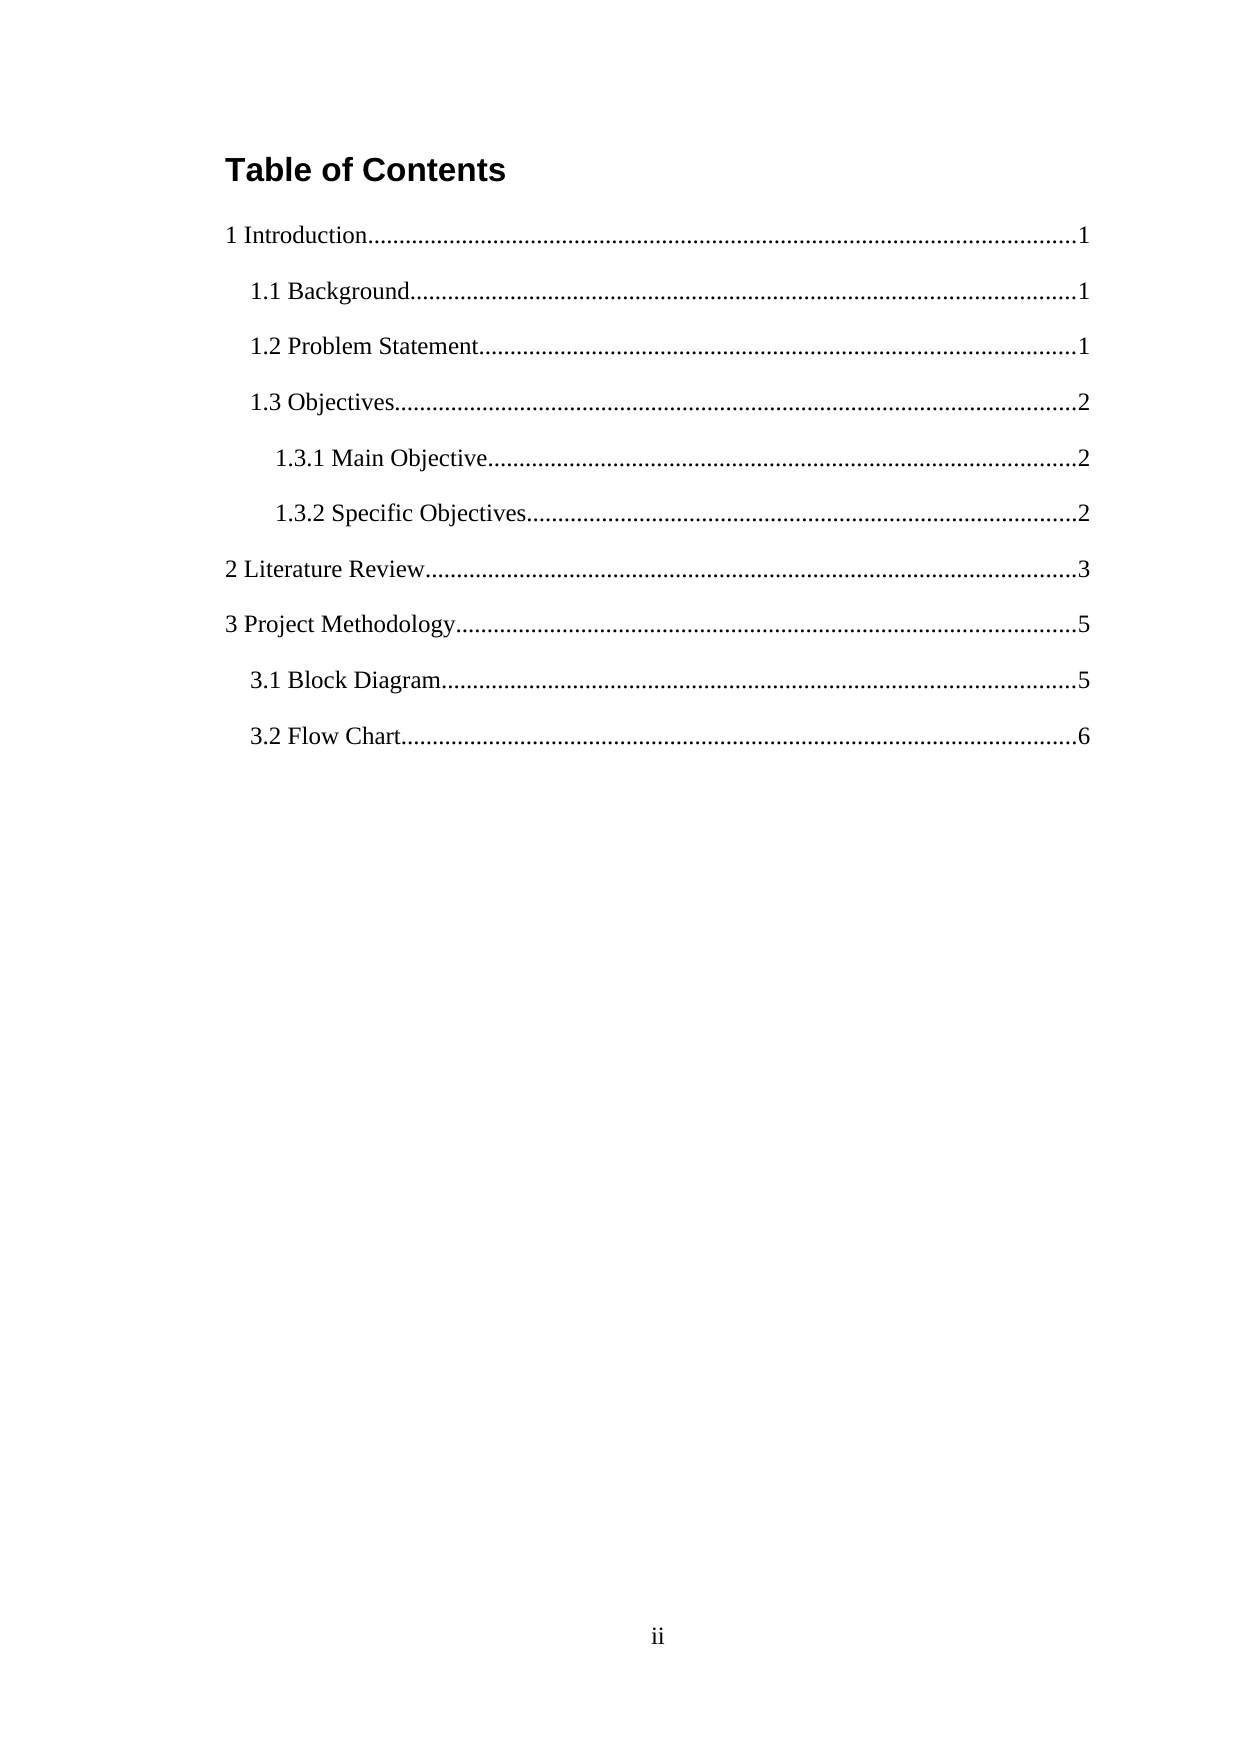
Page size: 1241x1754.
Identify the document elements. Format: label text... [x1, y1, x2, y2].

text 1 Introduction 1 [225, 220, 1090, 249]
subtitle Table of Contents [225, 150, 1090, 188]
text 2 Literature Review 3 [225, 554, 1090, 583]
text 1.3 Objectives 2 [250, 387, 1090, 416]
text 1.1 Background 1 [250, 276, 1090, 304]
text 1.3.2 Specific Objectives 2 [275, 498, 1090, 527]
text 3.2 Flow Chart 6 [250, 721, 1090, 749]
text 1.3.1 Main Objective 2 [275, 443, 1090, 471]
text 3 Project Methodology 5 [225, 609, 1090, 638]
text 3.1 Block Diagram 5 [250, 665, 1090, 694]
text 1.2 Problem Statement 1 [250, 331, 1090, 360]
